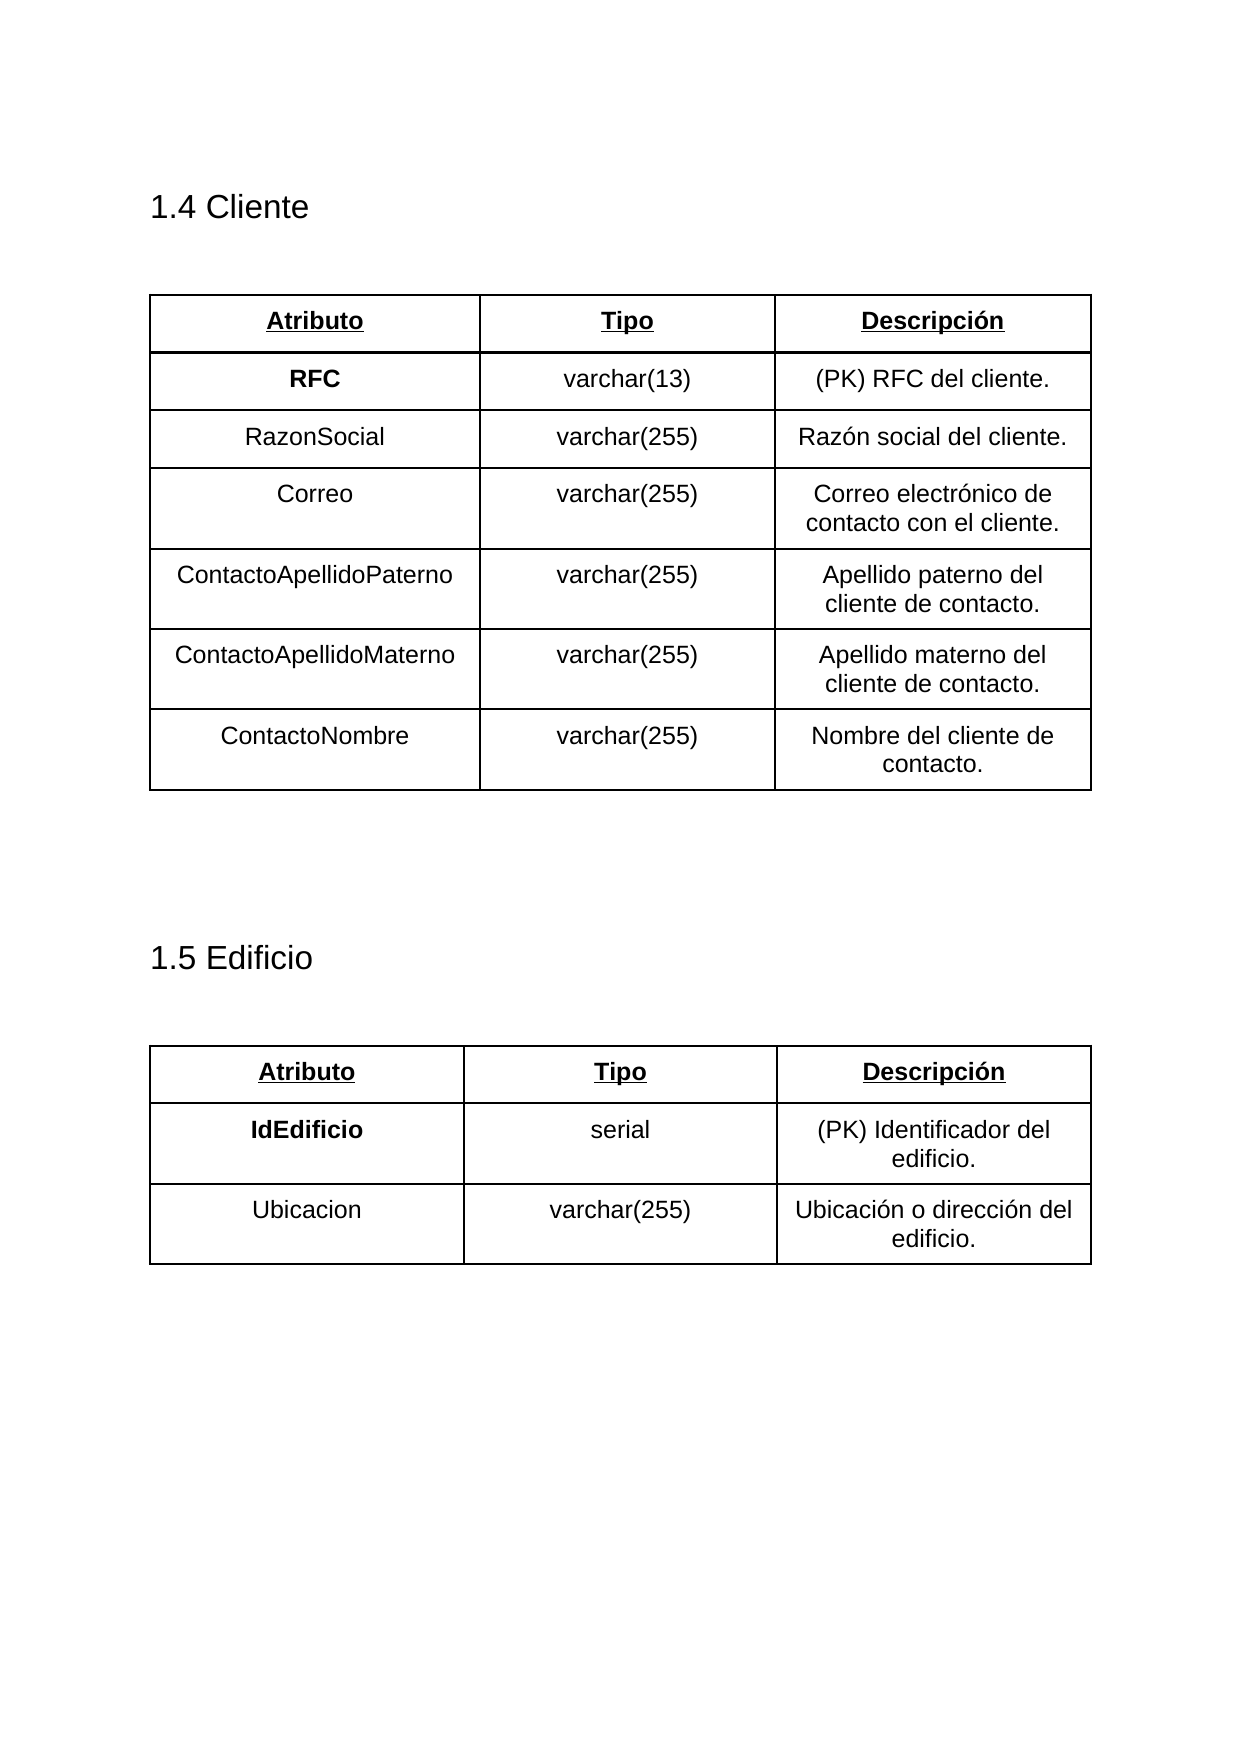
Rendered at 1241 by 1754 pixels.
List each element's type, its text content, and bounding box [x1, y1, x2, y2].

table_cell varchar(255) [481, 550, 774, 628]
table_cell varchar(255) [465, 1185, 776, 1263]
table_cell Razón social del cliente. [776, 411, 1090, 467]
table_cell serial [465, 1104, 776, 1183]
table_cell Nombre del cliente de contacto. [776, 710, 1090, 789]
table_cell ContactoApellidoMaterno [151, 630, 479, 708]
table_cell varchar(255) [481, 710, 774, 789]
table_cell Correo electrónico de contacto con el cliente. [776, 469, 1090, 547]
table_header Atributo [151, 1047, 463, 1102]
table_cell Apellido materno del cliente de contacto. [776, 630, 1090, 708]
table_cell Ubicación o dirección del edificio. [778, 1185, 1090, 1263]
table_cell Correo [151, 469, 479, 547]
table_header Tipo [465, 1047, 776, 1102]
table_header Tipo [481, 296, 774, 351]
table_cell Ubicacion [151, 1185, 463, 1263]
table_cell varchar(255) [481, 469, 774, 547]
table_cell IdEdificio [151, 1104, 463, 1183]
table_header Descripción [776, 296, 1090, 351]
table_cell RFC [151, 354, 479, 409]
table_cell (PK) RFC del cliente. [776, 354, 1090, 409]
subtitle 1.5 Edificio [150, 938, 1090, 977]
table_cell Apellido paterno del cliente de contacto. [776, 550, 1090, 628]
table_cell RazonSocial [151, 411, 479, 467]
table_header Atributo [151, 296, 479, 351]
table_cell varchar(13) [481, 354, 774, 409]
table_header Descripción [778, 1047, 1090, 1102]
table_cell ContactoApellidoPaterno [151, 550, 479, 628]
table_cell ContactoNombre [151, 710, 479, 789]
table_cell (PK) Identificador del edificio. [778, 1104, 1090, 1183]
table_cell varchar(255) [481, 411, 774, 467]
table_cell varchar(255) [481, 630, 774, 708]
subtitle 1.4 Cliente [150, 187, 1090, 226]
